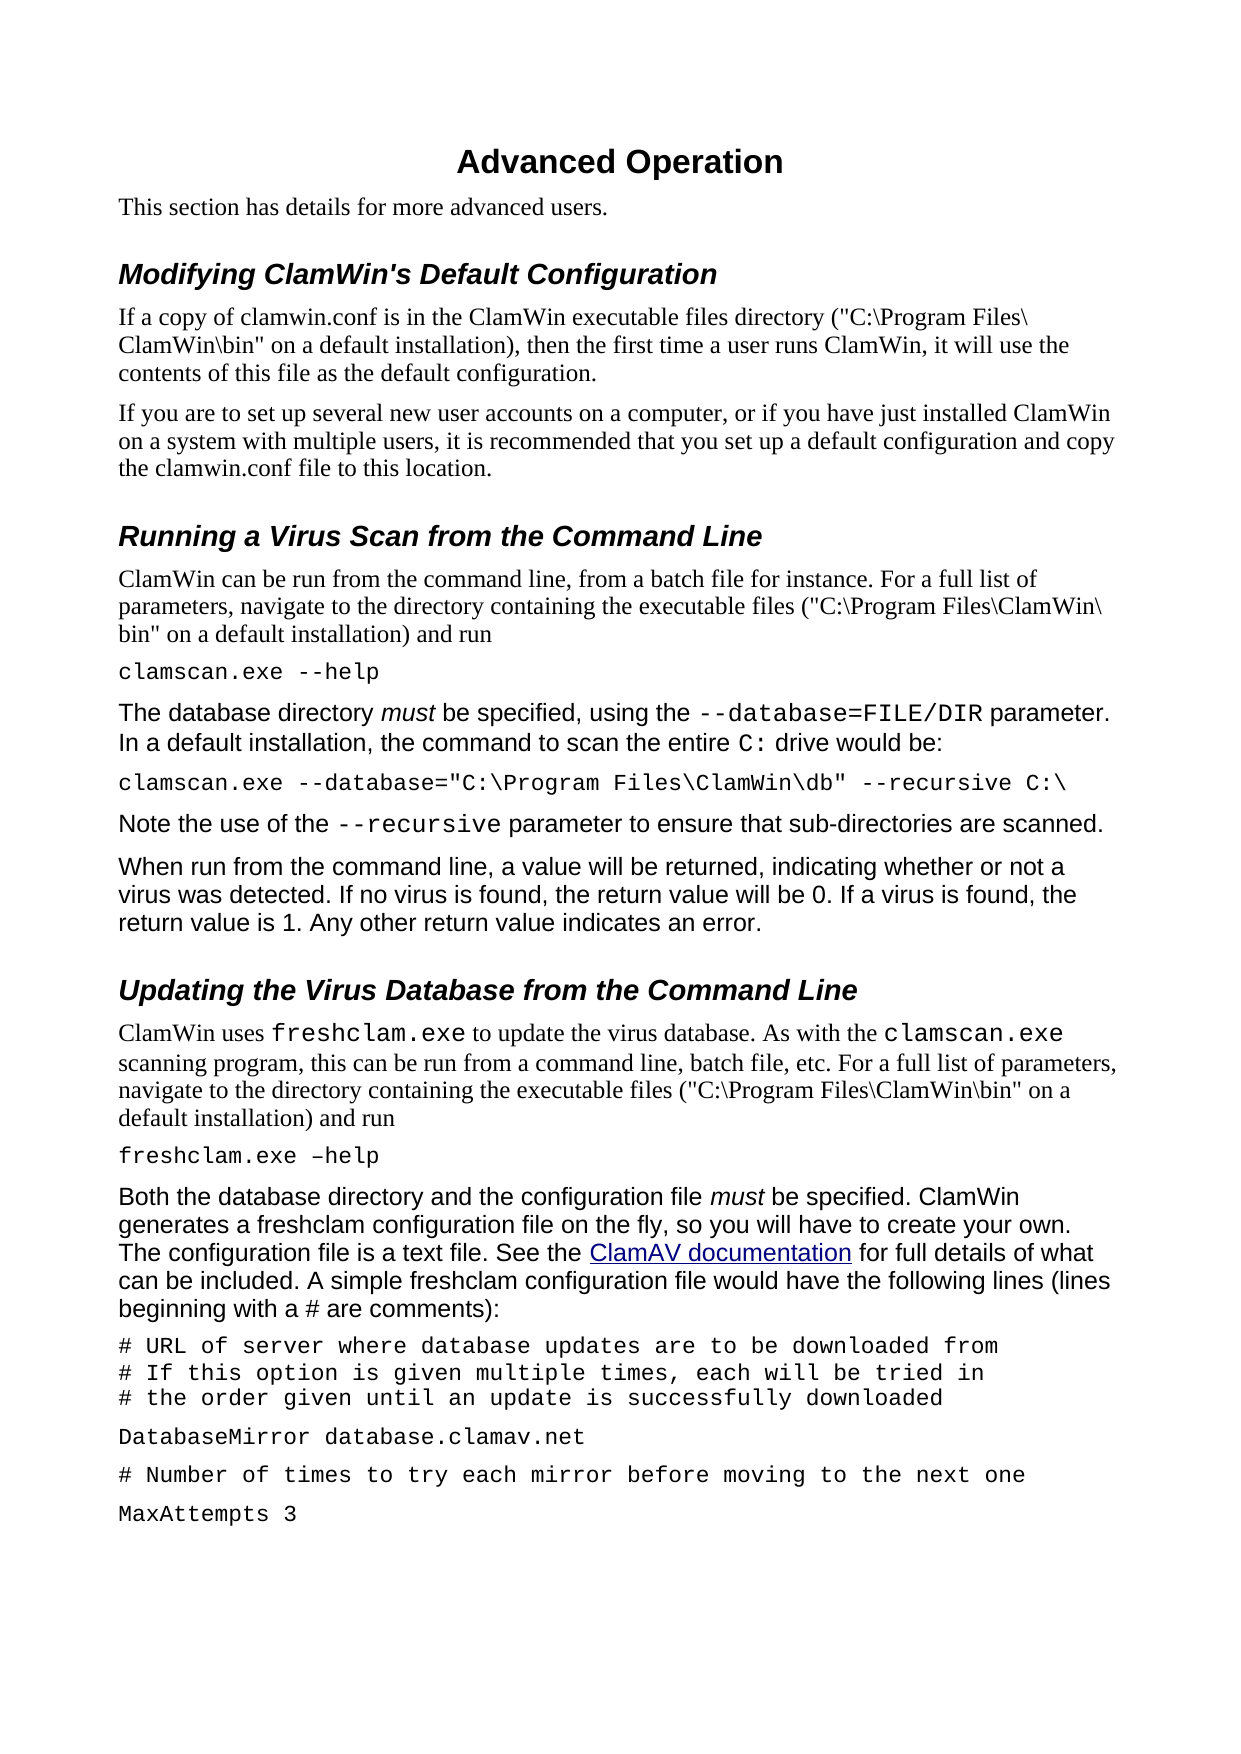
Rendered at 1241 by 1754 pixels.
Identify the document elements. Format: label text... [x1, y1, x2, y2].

text freshclam.exe –help [118, 1144, 1122, 1170]
text ClamWin can be run from the command line, from a batch file for instance. For a full list of parameters, navigate to the directory containing the executable files ("C:\Program Files\ClamWin\bin" on a default installation) and run [118, 565, 1122, 648]
subtitle Advanced Operation [118, 143, 1122, 181]
text The database directory must be specified, using the --database=FILE/DIR parameter. In a default installation, the command to scan the entire C: drive would be: [118, 699, 1122, 759]
text ClamWin uses freshclam.exe to update the virus database. As with the clamscan.exe scanning program, this can be run from a command line, batch file, etc. For a full list of parameters, navigate to the directory containing the executable files ("C:\Program Files\ClamWin\bin" on a default installation) and run [118, 1019, 1122, 1132]
text DatabaseMirror database.clamav.net [118, 1425, 1122, 1451]
text MaxAttempts 3 [118, 1502, 1122, 1528]
text If you are to set up several new user accounts on a computer, or if you have just installed ClamWin on a system with multiple users, it is recommended that you set up a default configuration and copy the clamwin.conf file to this location. [118, 399, 1122, 482]
text clamscan.exe --help [118, 660, 1122, 686]
subtitle Updating the Virus Database from the Command Line [118, 974, 1122, 1006]
text clamscan.exe --database="C:\Program Files\ClamWin\db" --recursive C:\ [118, 772, 1122, 797]
text Note the use of the --recursive parameter to ensure that sub-directories are scanned. [118, 810, 1122, 840]
text Both the database directory and the configuration file must be specified. ClamWin generates a freshclam configuration file on the fly, so you will have to create your own. The configuration file is a text file. See the ClamAV documentation for full details of what can be included. A simple freshclam configuration file would have the following lines (lines beginning with a # are comments): [118, 1183, 1122, 1322]
subtitle Running a Virus Scan from the Command Line [118, 520, 1122, 552]
text # URL of server where database updates are to be downloaded from # If this option is given multiple times, each will be tried in # the order given until an update is successfully downloaded [118, 1335, 1122, 1413]
text If a copy of clamwin.conf is in the ClamWin executable files directory ("C:\Program Files\ClamWin\bin" on a default installation), then the first time a user runs ClamWin, it will use the contents of this file as the default configuration. [118, 303, 1122, 387]
text When run from the command line, a value will be returned, indicating whether or not a virus was detected. If no virus is found, the return value will be 0. If a virus is found, the return value is 1. Any other return value indicates an error. [118, 853, 1122, 936]
subtitle Modifying ClamWin's Default Configuration [118, 258, 1122, 291]
text # Number of times to try each mirror before moving to the next one [118, 1464, 1122, 1489]
text This section has details for more advanced users. [118, 193, 1122, 221]
